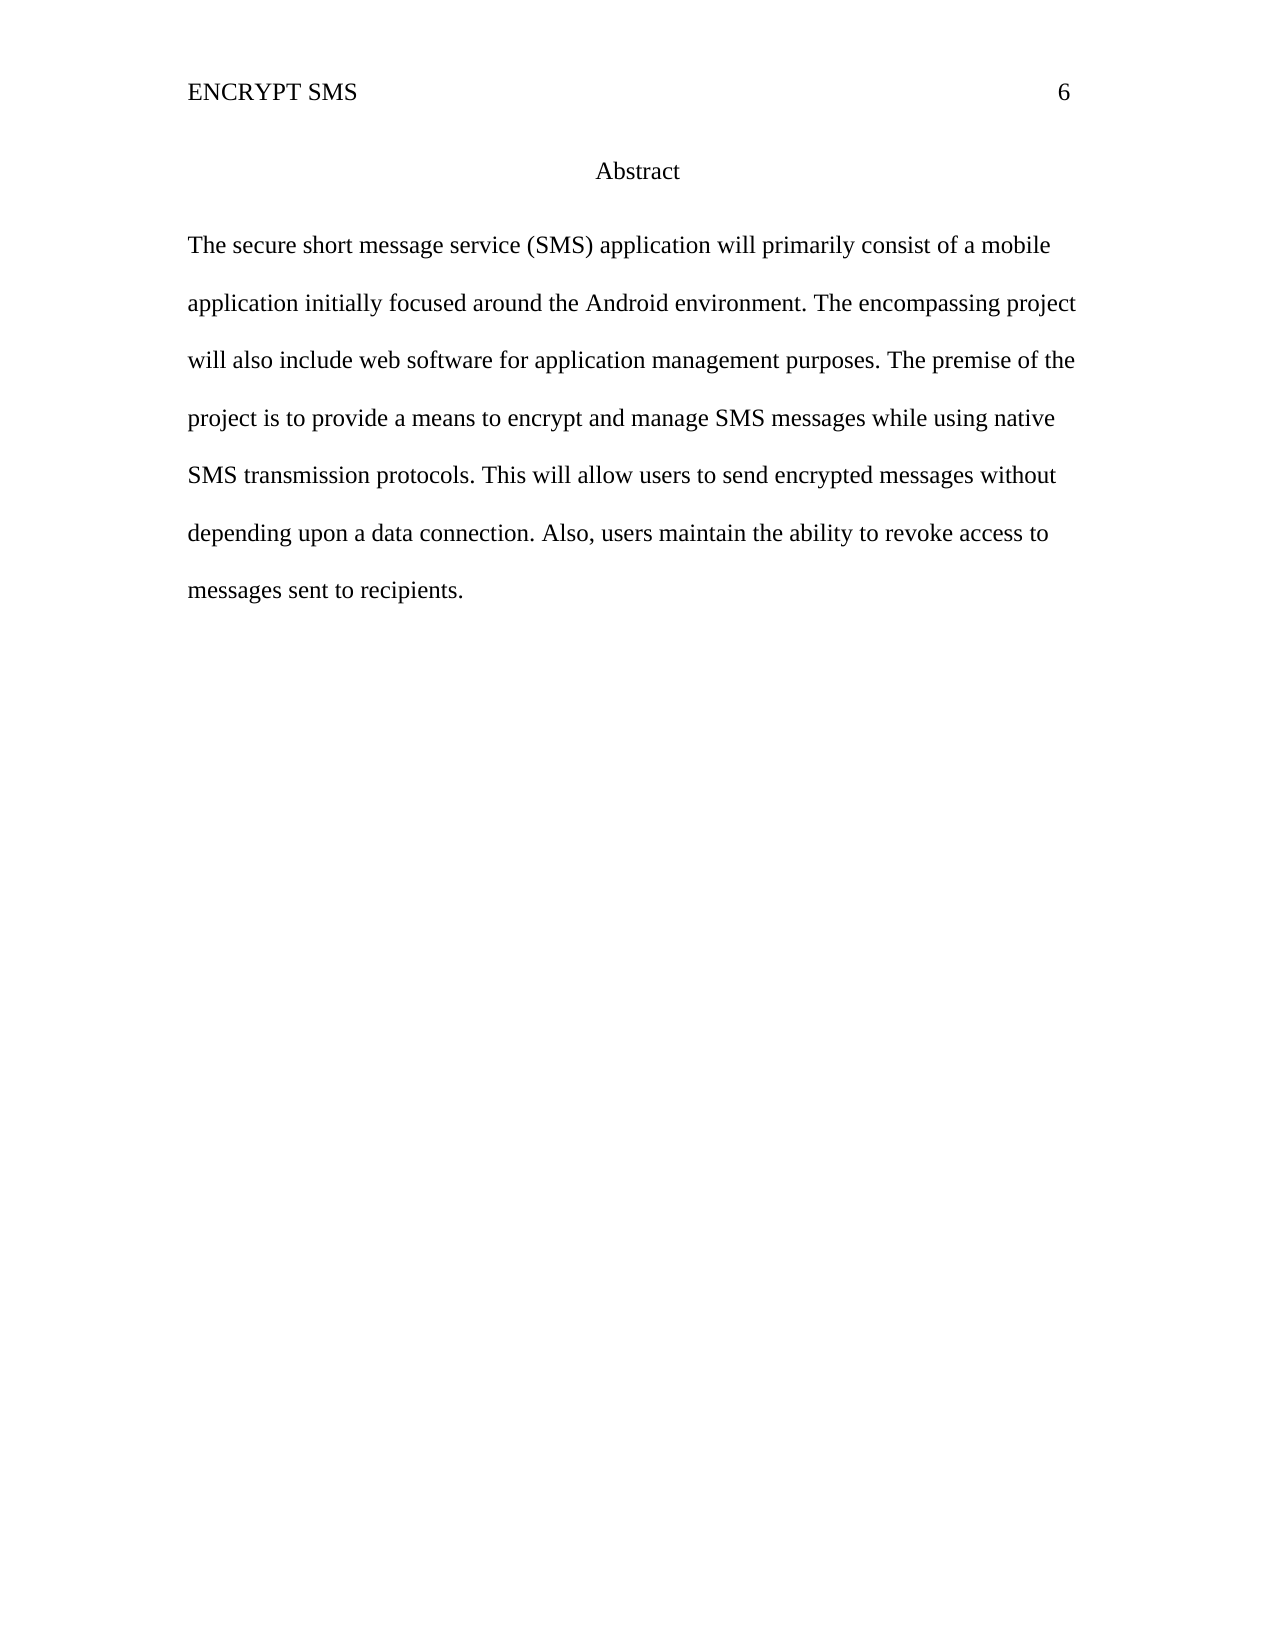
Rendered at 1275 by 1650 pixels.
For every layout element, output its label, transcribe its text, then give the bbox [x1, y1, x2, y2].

subtitle Abstract [187, 156, 1087, 185]
text The secure short message service (SMS) application will primarily consist of a mobile application initially focused around the Android environment. The encompassing project will also include web software for application management purposes. The premise of the project is to provide a means to encrypt and manage SMS messages while using native SMS transmission protocols. This will allow users to send encrypted messages without depending upon a data connection. Also, users maintain the ability to revoke access to messages sent to recipients. [187, 230, 1087, 604]
